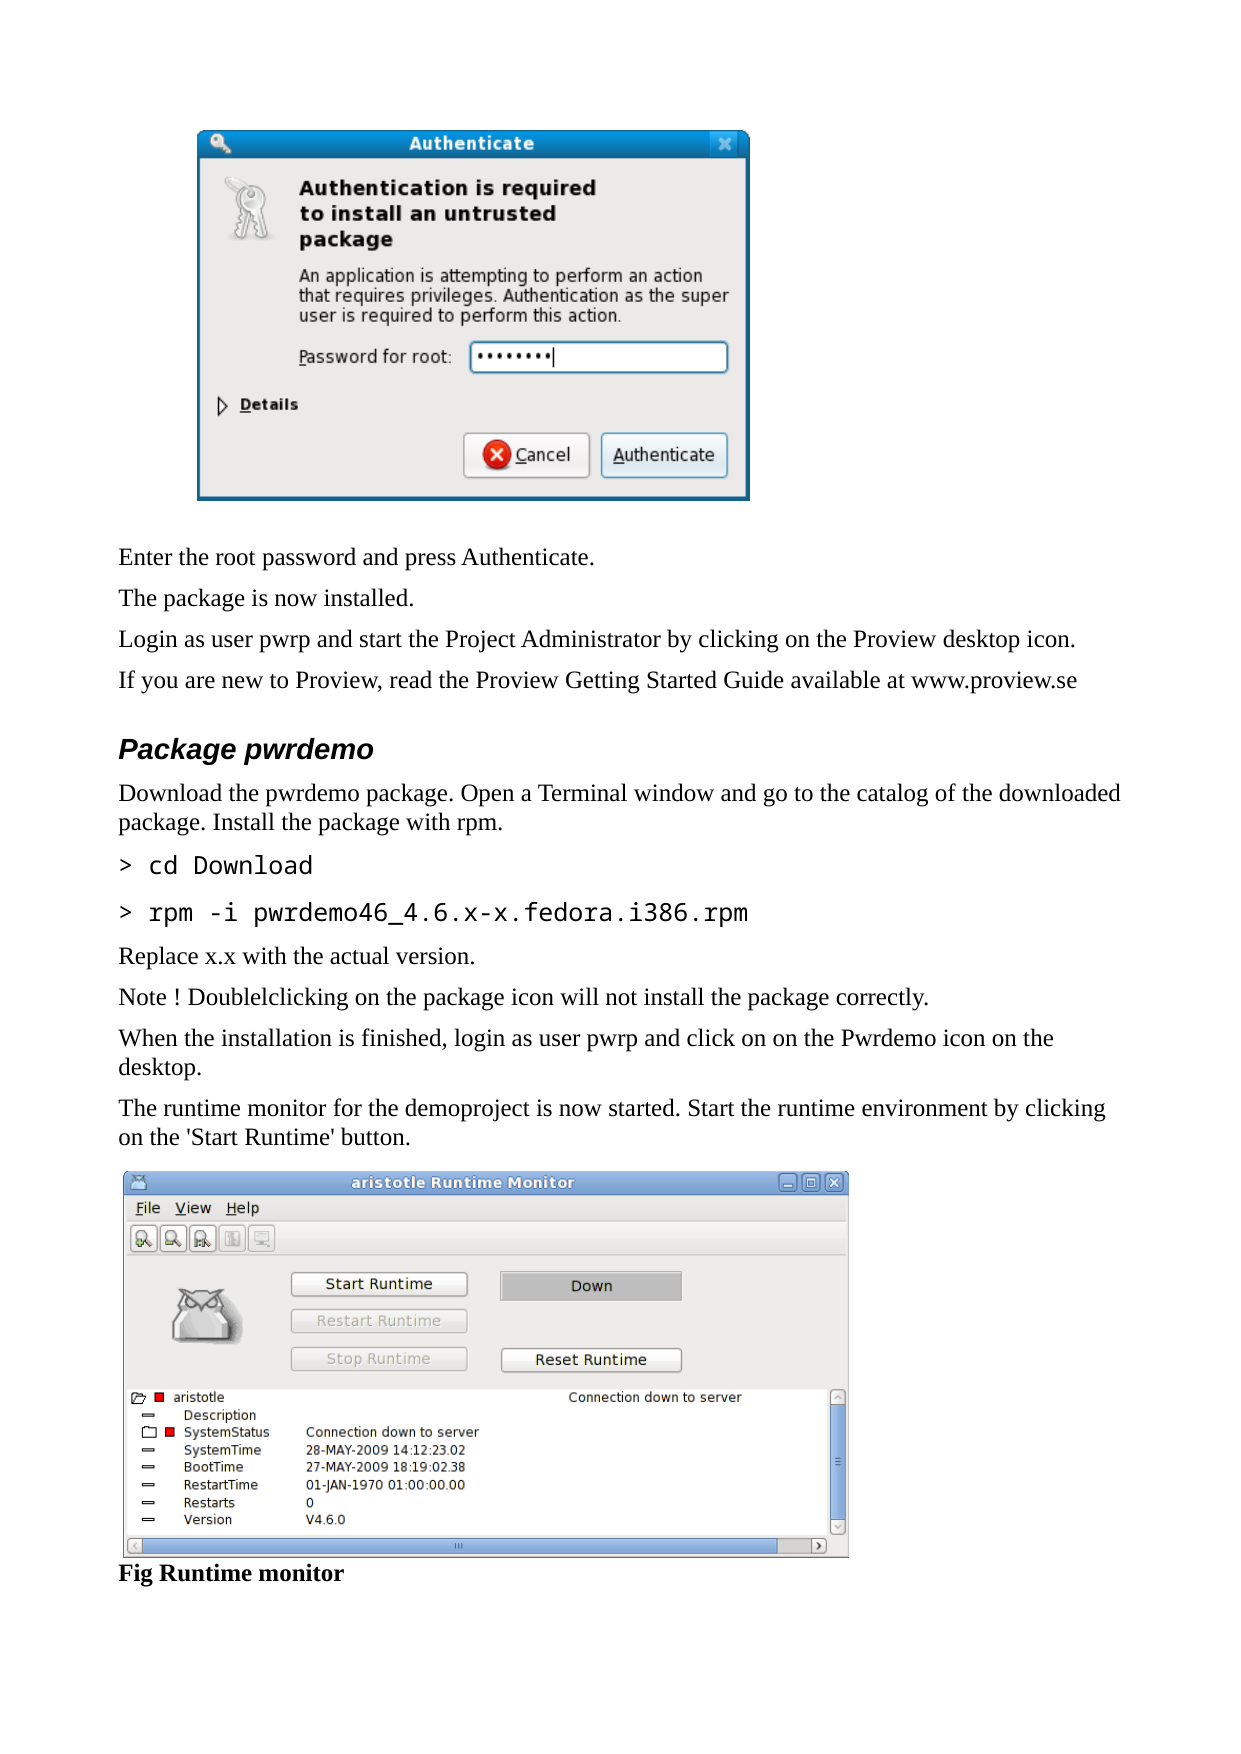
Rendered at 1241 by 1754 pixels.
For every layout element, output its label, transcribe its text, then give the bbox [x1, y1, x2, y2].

text The runtime monitor for the demoproject is now started. Start the runtime environment by clicking on the 'Start Runtime' button. [118, 1093, 1122, 1151]
text Note ! Doublelclicking on the package icon will not install the package correctly. [118, 982, 1122, 1011]
picture [740, 130, 750, 137]
text Login as user pwrp and start the Project Administrator by clicking on the Proview desktop icon. [118, 624, 1122, 653]
subtitle Package pwrdemo [118, 732, 1122, 765]
text Enter the root password and press Authenticate. [118, 542, 1122, 571]
text Fig Runtime monitor [118, 1163, 1122, 1587]
picture [123, 1171, 849, 1558]
picture [711, 130, 738, 150]
text > rpm -i pwrdemo46_4.6.x-x.fedora.i386.rpm [118, 894, 1122, 928]
text When the installation is finished, login as user pwrp and click on on the Pwrdemo icon on the desktop. [118, 1023, 1122, 1081]
text If you are new to Proview, read the Proview Getting Started Guide available at www.proview.se [118, 666, 1122, 694]
text > cd Download [118, 848, 1122, 882]
text Replace x.x with the actual version. [118, 941, 1122, 970]
text Download the pwrdemo package. Open a Terminal window and go to the catalog of the downloaded package. Install the package with rpm. [118, 778, 1122, 835]
picture [197, 130, 750, 501]
text The package is now installed. [118, 583, 1122, 612]
